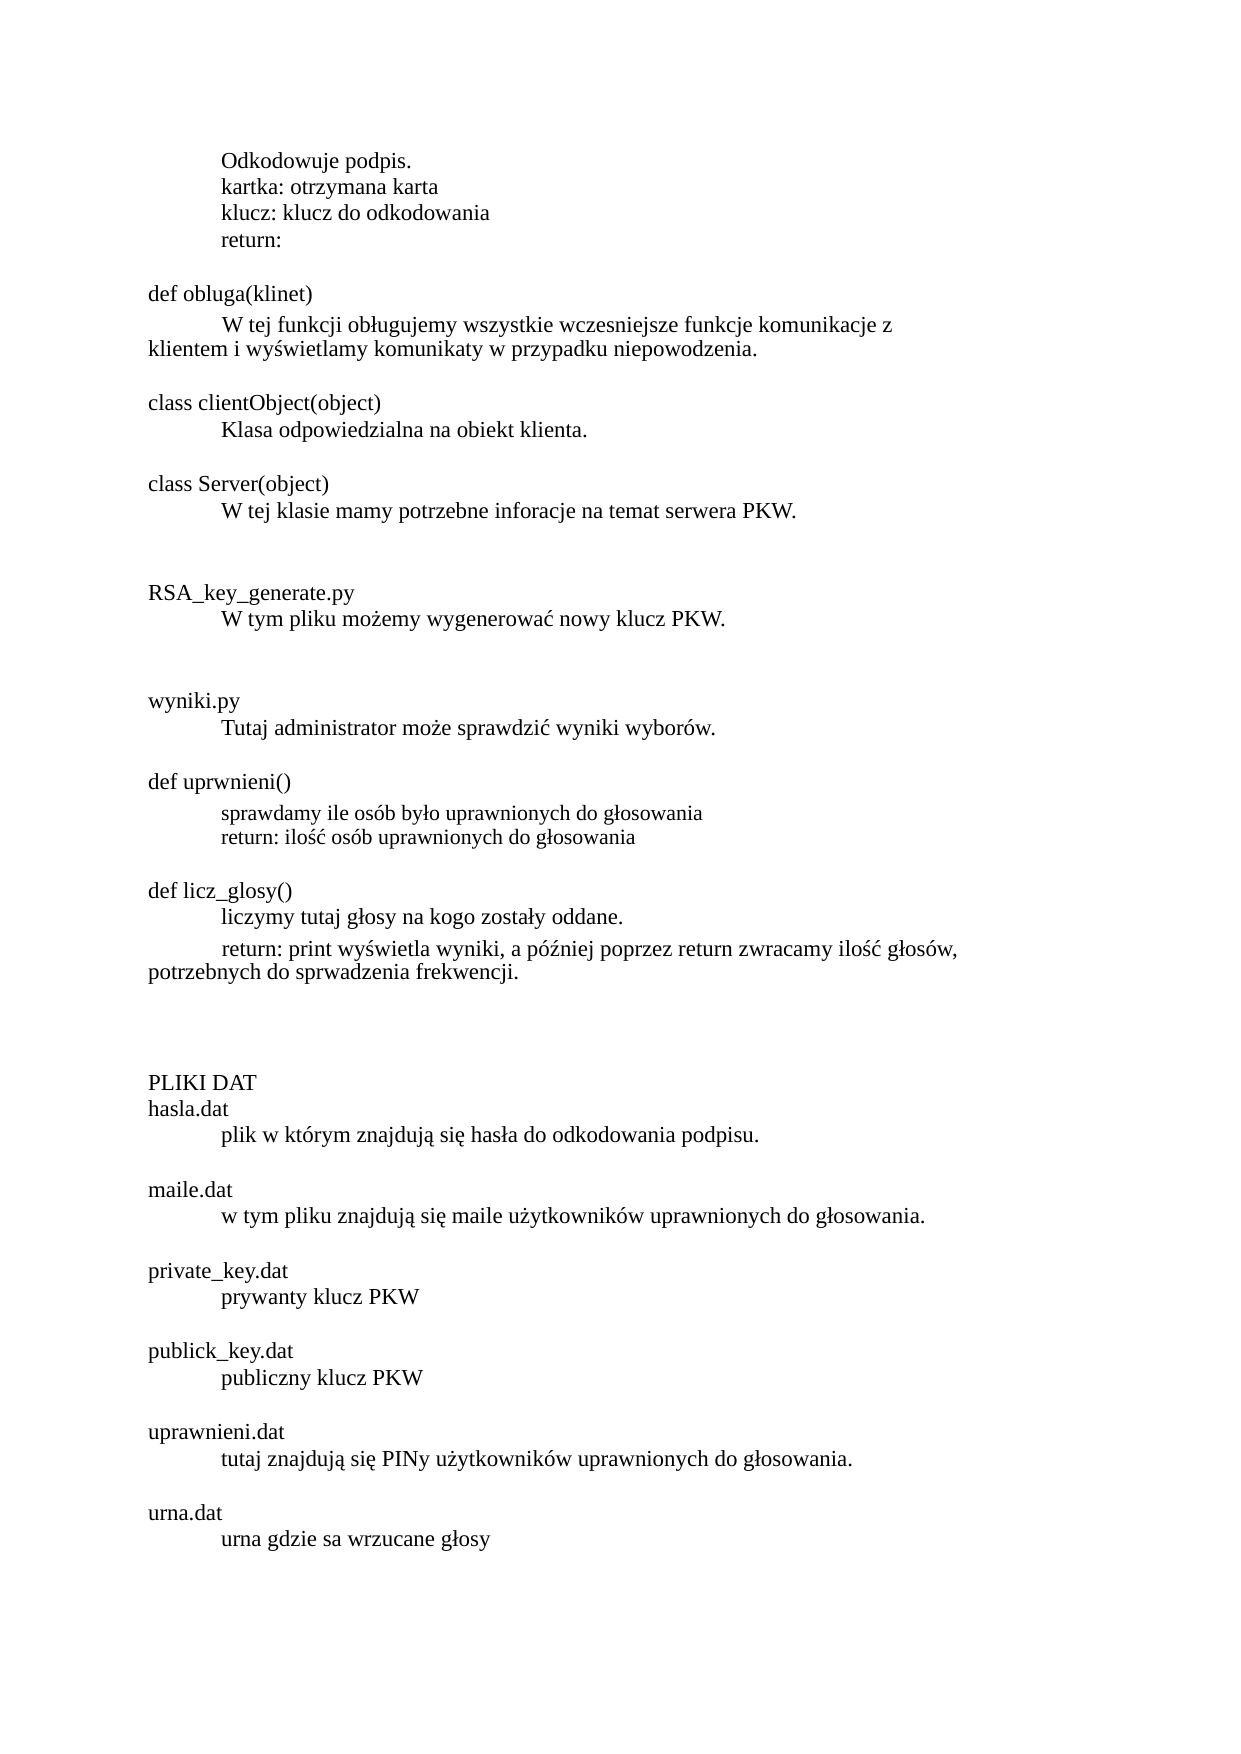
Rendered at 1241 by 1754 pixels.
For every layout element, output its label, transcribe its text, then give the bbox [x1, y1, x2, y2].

text hasla.dat [148, 1095, 1090, 1122]
text prywanty klucz PKW [221, 1283, 1090, 1309]
text plik w którym znajdują się hasła do odkodowania podpisu. [221, 1122, 1090, 1148]
text PLIKI DAT [148, 1069, 1090, 1095]
text def licz_glosy() [148, 877, 1090, 903]
text sprawdamy ile osób było uprawnionych do głosowania return: ilość osób uprawnionych do głosowania [221, 800, 727, 849]
text Tutaj administrator może sprawdzić wyniki wyborów. [221, 714, 1090, 740]
text kartka: otrzymana karta [221, 173, 1090, 199]
text def uprwnieni() [148, 768, 1090, 794]
text W tej funkcji obługujemy wszystkie wczesniejsze funkcje komunikacje z klientem i wyświetlamy komunikaty w przypadku niepowodzenia. [148, 312, 975, 362]
text return: [221, 226, 1090, 252]
text def obluga(klinet) [148, 280, 1090, 306]
text liczymy tutaj głosy na kogo zostały oddane. [221, 903, 1090, 930]
text W tej klasie mamy potrzebne inforacje na temat serwera PKW. [221, 497, 1090, 523]
text urna.dat [148, 1499, 1090, 1525]
text class clientObject(object) [148, 389, 1090, 416]
text uprawnieni.dat [148, 1418, 1090, 1444]
text W tym pliku możemy wygenerować nowy klucz PKW. [221, 605, 1090, 632]
text urna gdzie sa wrzucane głosy [221, 1525, 1090, 1552]
text w tym pliku znajdują się maile użytkowników uprawnionych do głosowania. [221, 1202, 1090, 1229]
text Odkodowuje podpis. [221, 147, 1090, 173]
text publiczny klucz PKW [221, 1364, 1090, 1390]
text private_key.dat [148, 1257, 1090, 1283]
text klucz: klucz do odkodowania [221, 199, 1090, 226]
text wyniki.py [148, 687, 1090, 714]
text Klasa odpowiedzialna na obiekt klienta. [221, 416, 1090, 442]
text publick_key.dat [148, 1337, 1090, 1364]
text return: print wyświetla wyniki, a później poprzez return zwracamy ilość głosów, potrzebnych do sprwadzenia frekwencji. [148, 935, 1075, 985]
text tutaj znajdują się PINy użytkowników uprawnionych do głosowania. [221, 1444, 1090, 1471]
text RSA_key_generate.py [148, 579, 1090, 605]
text class Server(object) [148, 470, 1090, 497]
text maile.dat [148, 1176, 1090, 1202]
